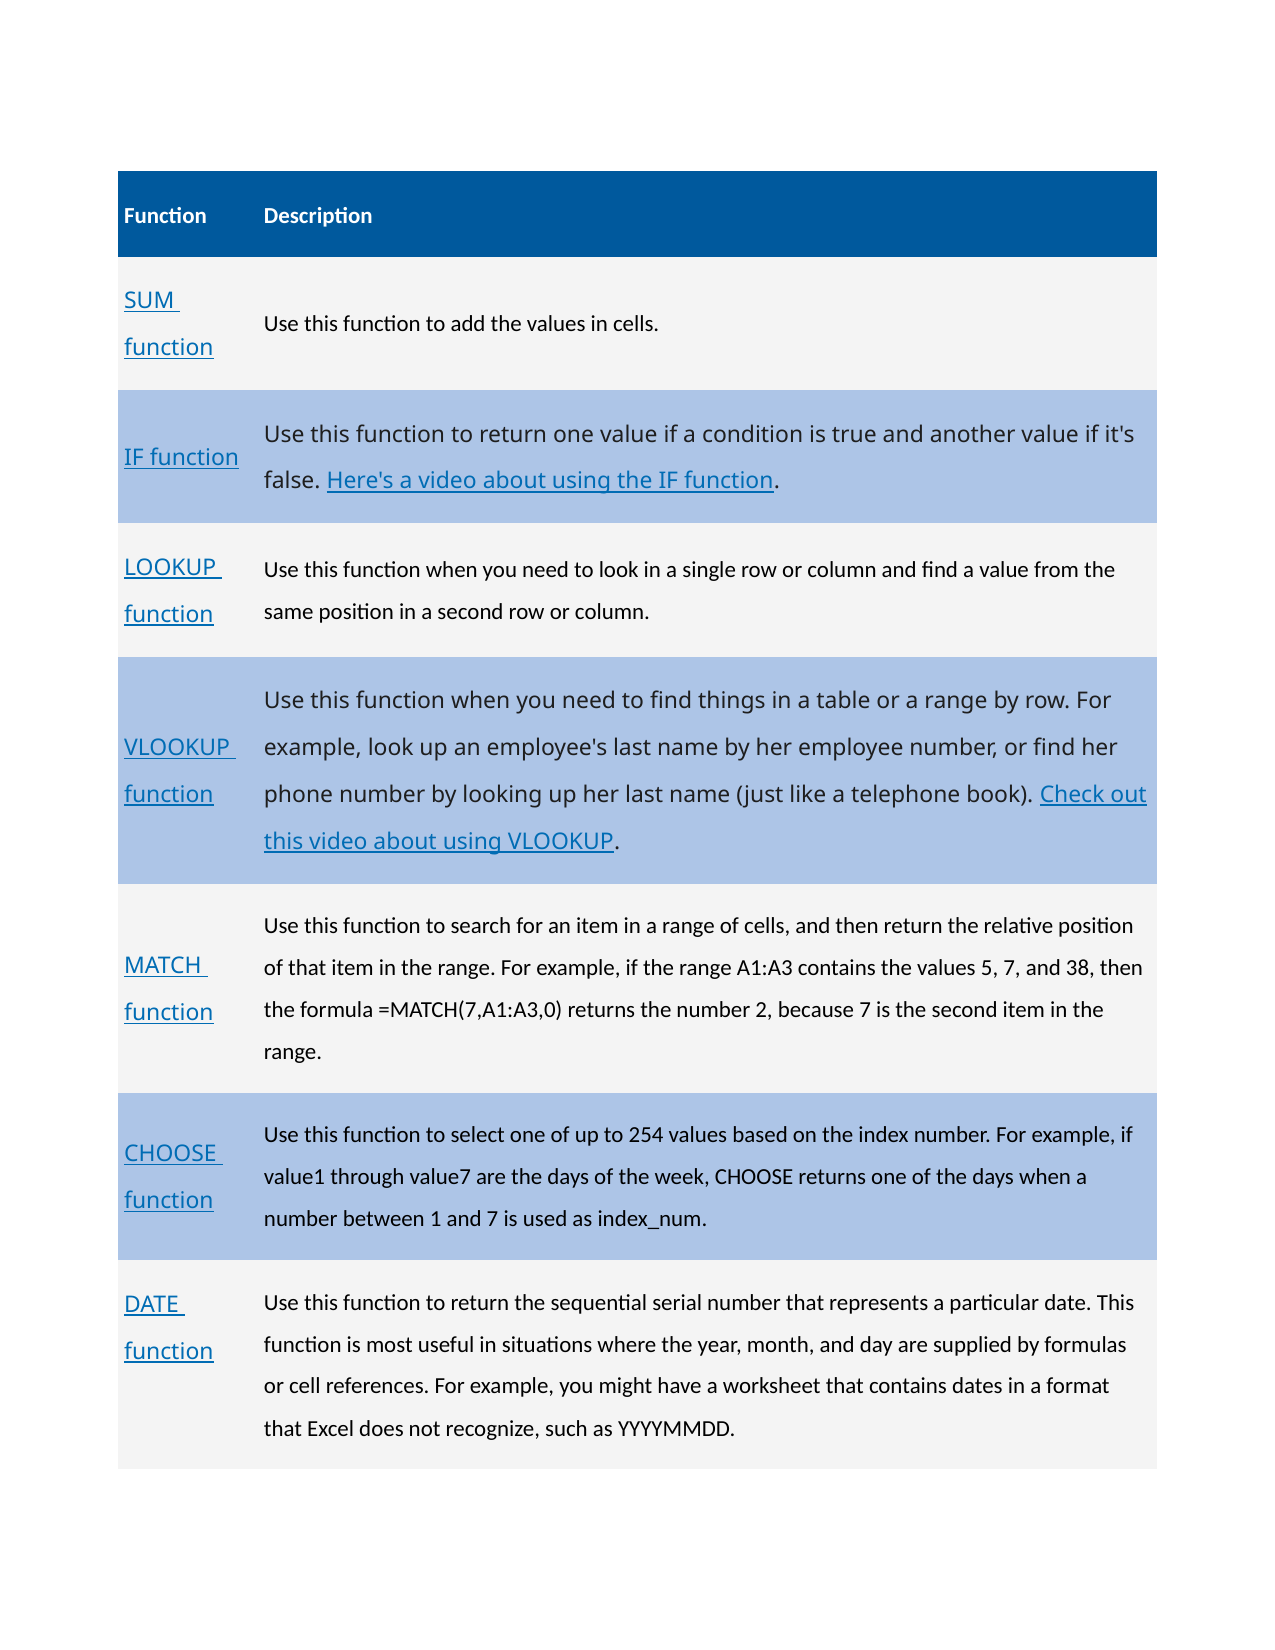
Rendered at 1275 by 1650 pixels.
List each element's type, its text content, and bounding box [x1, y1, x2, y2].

table_cell Use this function to return one value if a condition is true and another value if it's false. Here's a video about using the IF function. [258, 390, 1157, 523]
table_cell SUM function [118, 257, 258, 390]
table_cell VLOOKUP function [118, 657, 258, 884]
table_cell Use this function when you need to look in a single row or column and find a value from the same position in a second row or column. [258, 523, 1157, 657]
table_cell Use this function to search for an item in a range of cells, and then return the relative position of that item in the range. For example, if the range A1:A3 contains the values 5, 7, and 38, then the formula =MATCH(7,A1:A3,0) returns the number 2, because 7 is the second item in the range. [258, 884, 1157, 1093]
table_cell Use this function when you need to find things in a table or a range by row. For example, look up an employee's last name by her employee number, or find her phone number by looking up her last name (just like a telephone book). Check out this video about using VLOOKUP. [258, 657, 1157, 884]
table_header Function [118, 174, 258, 257]
table_cell Use this function to add the values in cells. [258, 257, 1157, 390]
table_cell CHOOSE function [118, 1093, 258, 1260]
table_cell DATE function [118, 1260, 258, 1469]
table_cell IF function [118, 390, 258, 523]
table_cell MATCH function [118, 884, 258, 1093]
table_cell Use this function to return the sequential serial number that represents a particular date. This function is most useful in situations where the year, month, and day are supplied by formulas or cell references. For example, you might have a worksheet that contains dates in a format that Excel does not recognize, such as YYYYMMDD. [258, 1260, 1157, 1469]
table_cell Use this function to select one of up to 254 values based on the index number. For example, if value1 through value7 are the days of the week, CHOOSE returns one of the days when a number between 1 and 7 is used as index_num. [258, 1093, 1157, 1260]
table_cell LOOKUP function [118, 523, 258, 657]
table_header Description [258, 174, 1157, 257]
